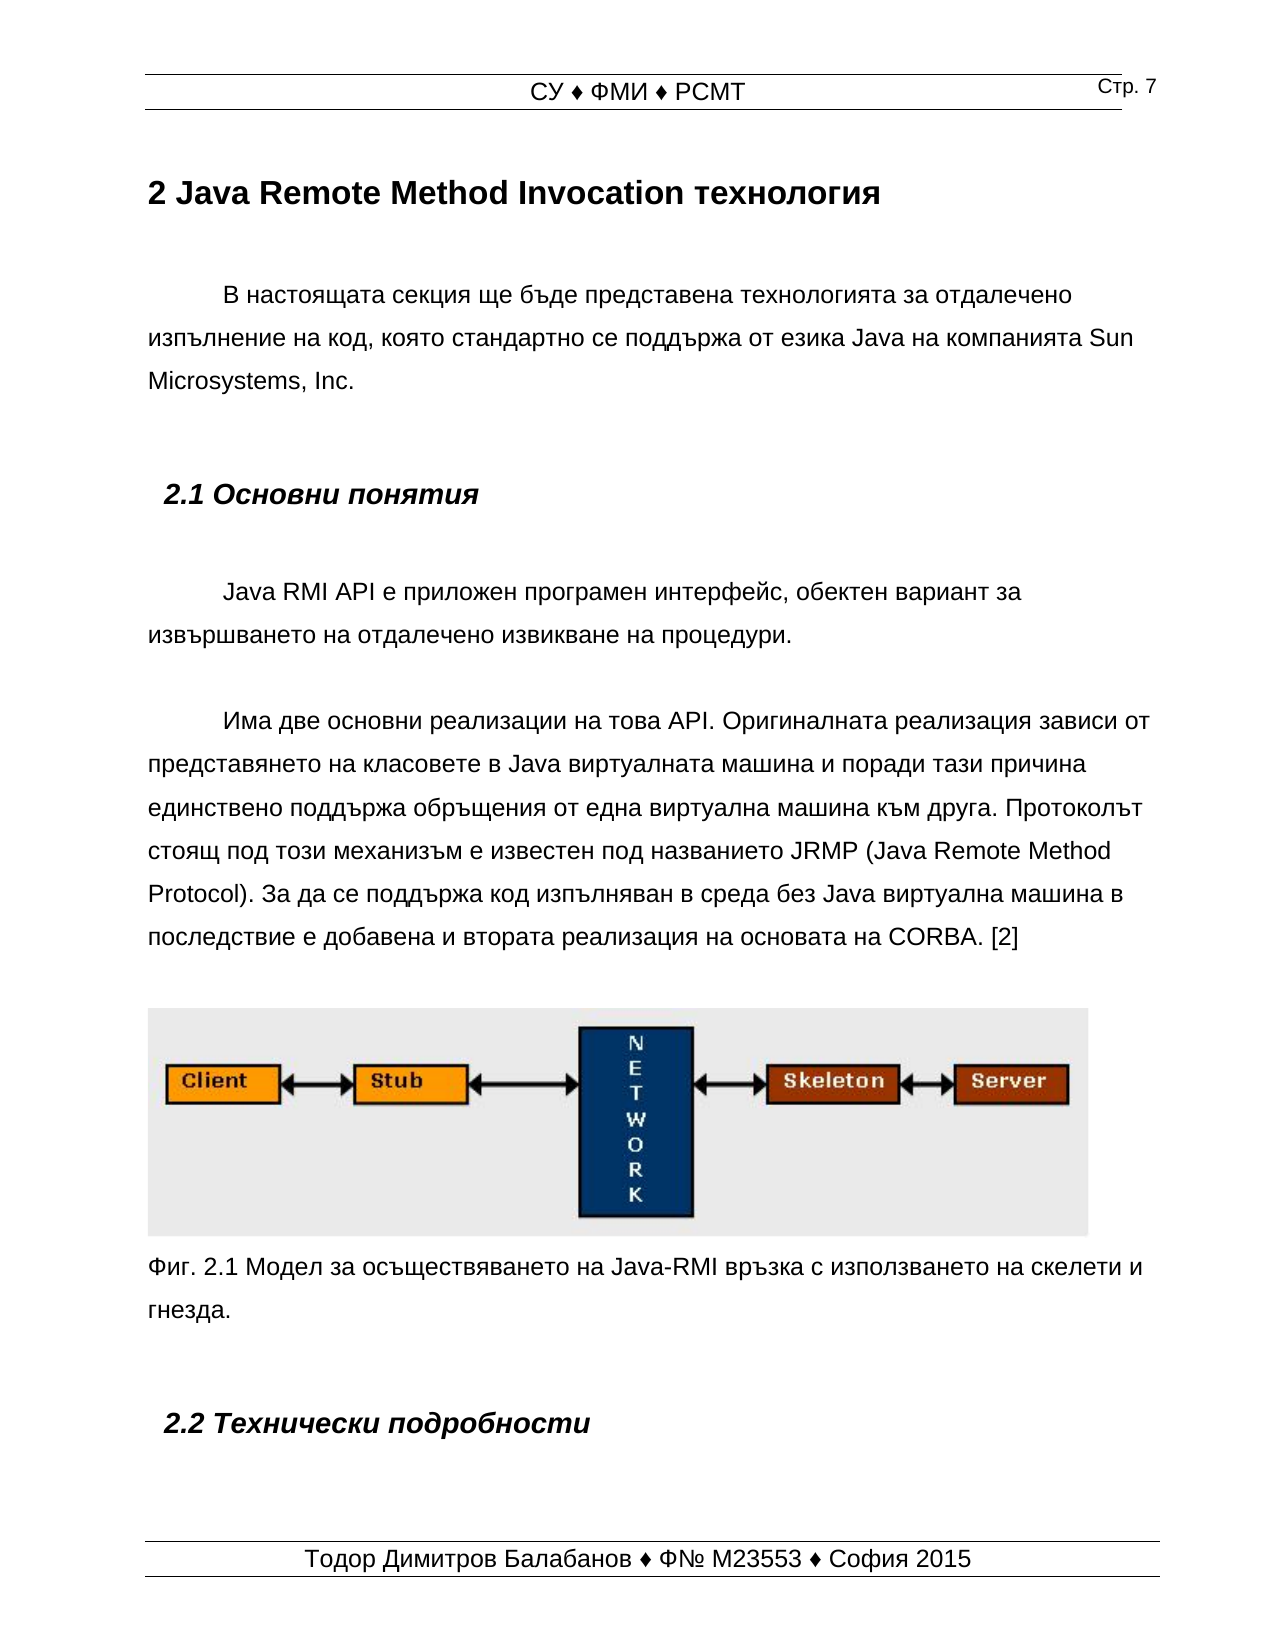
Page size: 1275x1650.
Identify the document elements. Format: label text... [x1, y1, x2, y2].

subtitle 2 Java Remote Method Invocation технология [148, 173, 1157, 211]
text Има две основни реализации на това API. Оригиналната реализация зависи от представянето на класовете в Java виртуалната машина и поради тази причина единствено поддържа обръщения от една виртуална машина към друга. Протоколът стоящ под този механизъм е известен под названието JRMP (Java Remote Method Protocol). За да се поддържа код изпълняван в среда без Java виртуална машина в последствие е добавена и втората реализация на основата на CORBA. [2] [148, 706, 1157, 951]
picture [147, 1008, 1090, 1238]
subtitle 2.1 Основни понятия [148, 477, 1157, 511]
text Java RMI API е приложен програмен интерфейс, обектен вариант за извършването на отдалечено извикване на процедури. [148, 577, 1157, 649]
text Фиг. 2.1 Модел за осъществяването на Java-RMI връзка с използването на скелети и гнезда. [148, 1252, 1157, 1324]
text В настоящата секция ще бъде представена технологията за отдалечено изпълнение на код, която стандартно се поддържа от езика Java на компанията Sun Microsystems, Inc. [148, 280, 1157, 395]
subtitle 2.2 Технически подробности [148, 1407, 1157, 1440]
